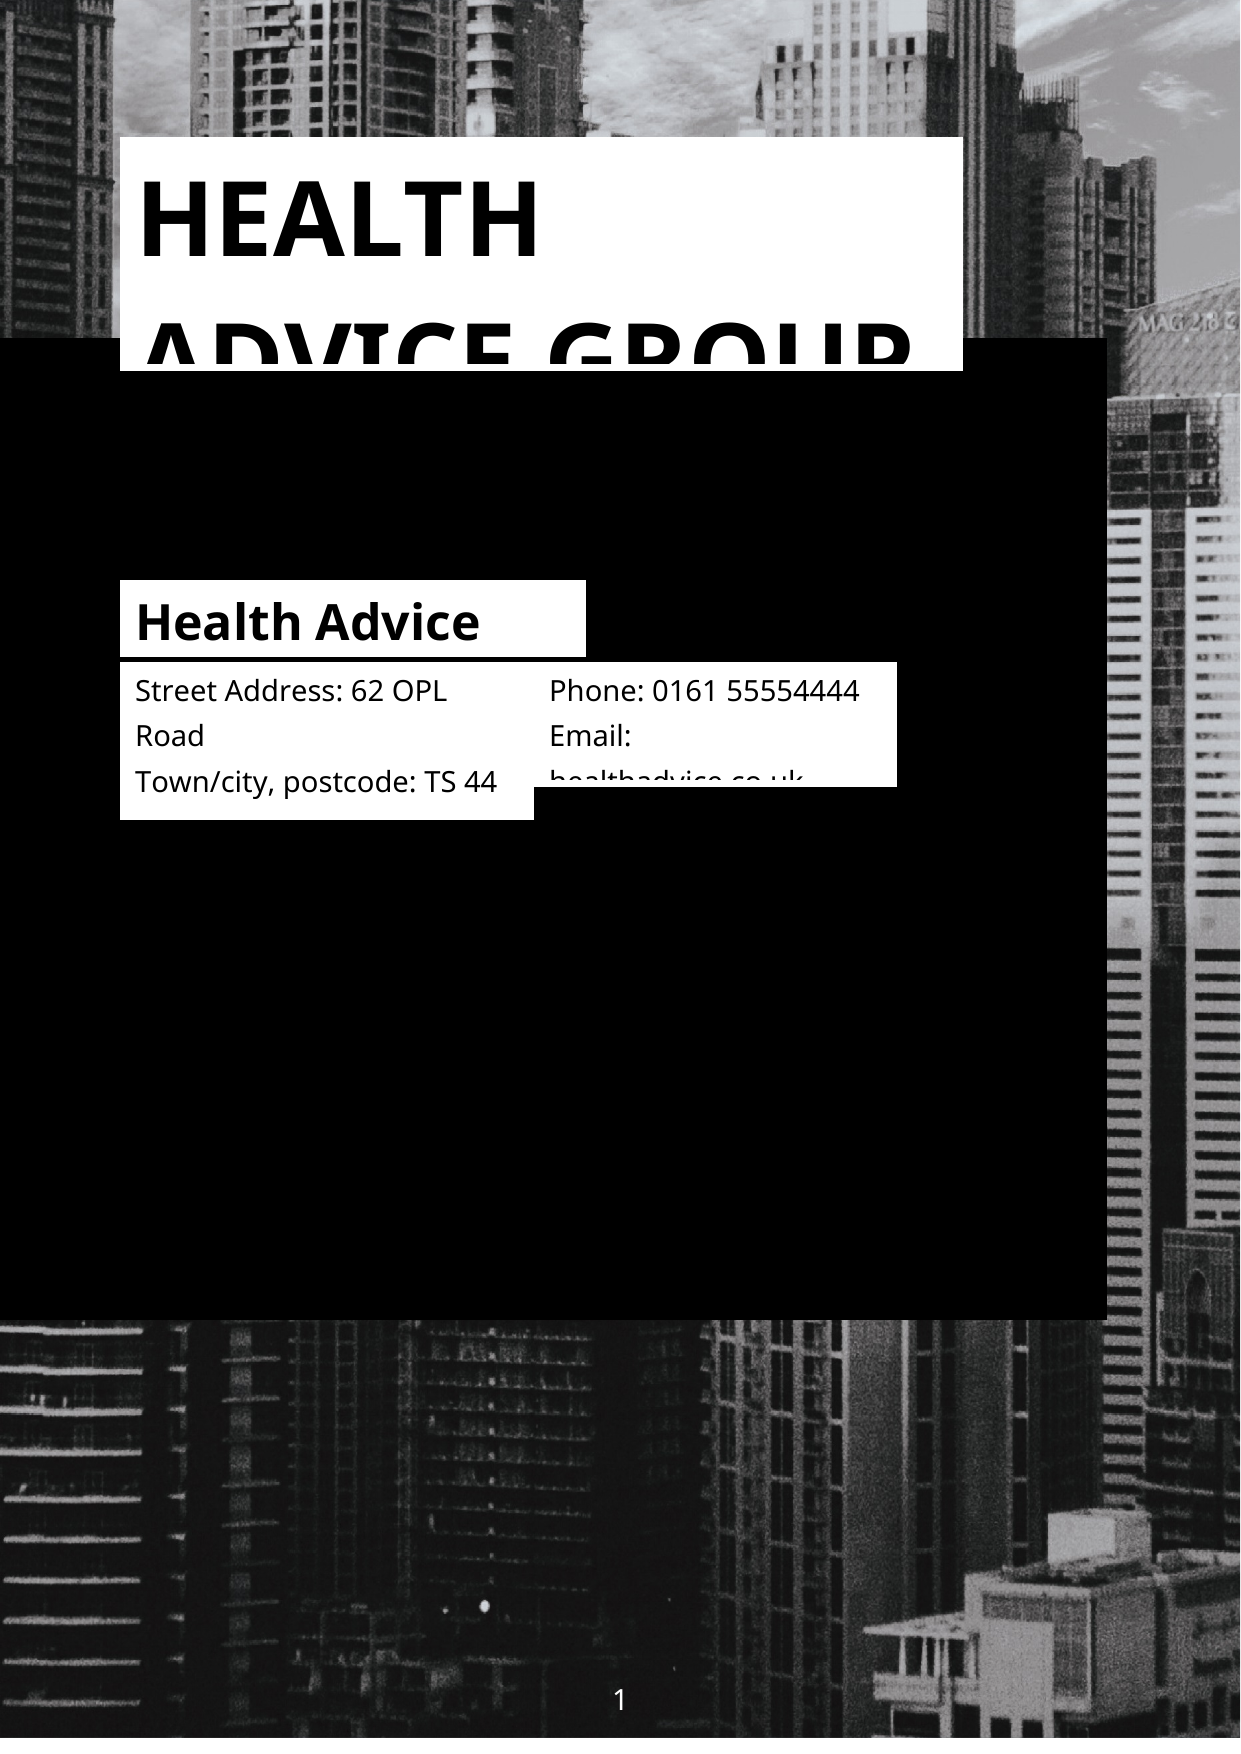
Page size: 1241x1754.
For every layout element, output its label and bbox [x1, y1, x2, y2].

table_cell [120, 663, 897, 820]
table_cell [120, 580, 586, 657]
table_header [120, 137, 963, 371]
